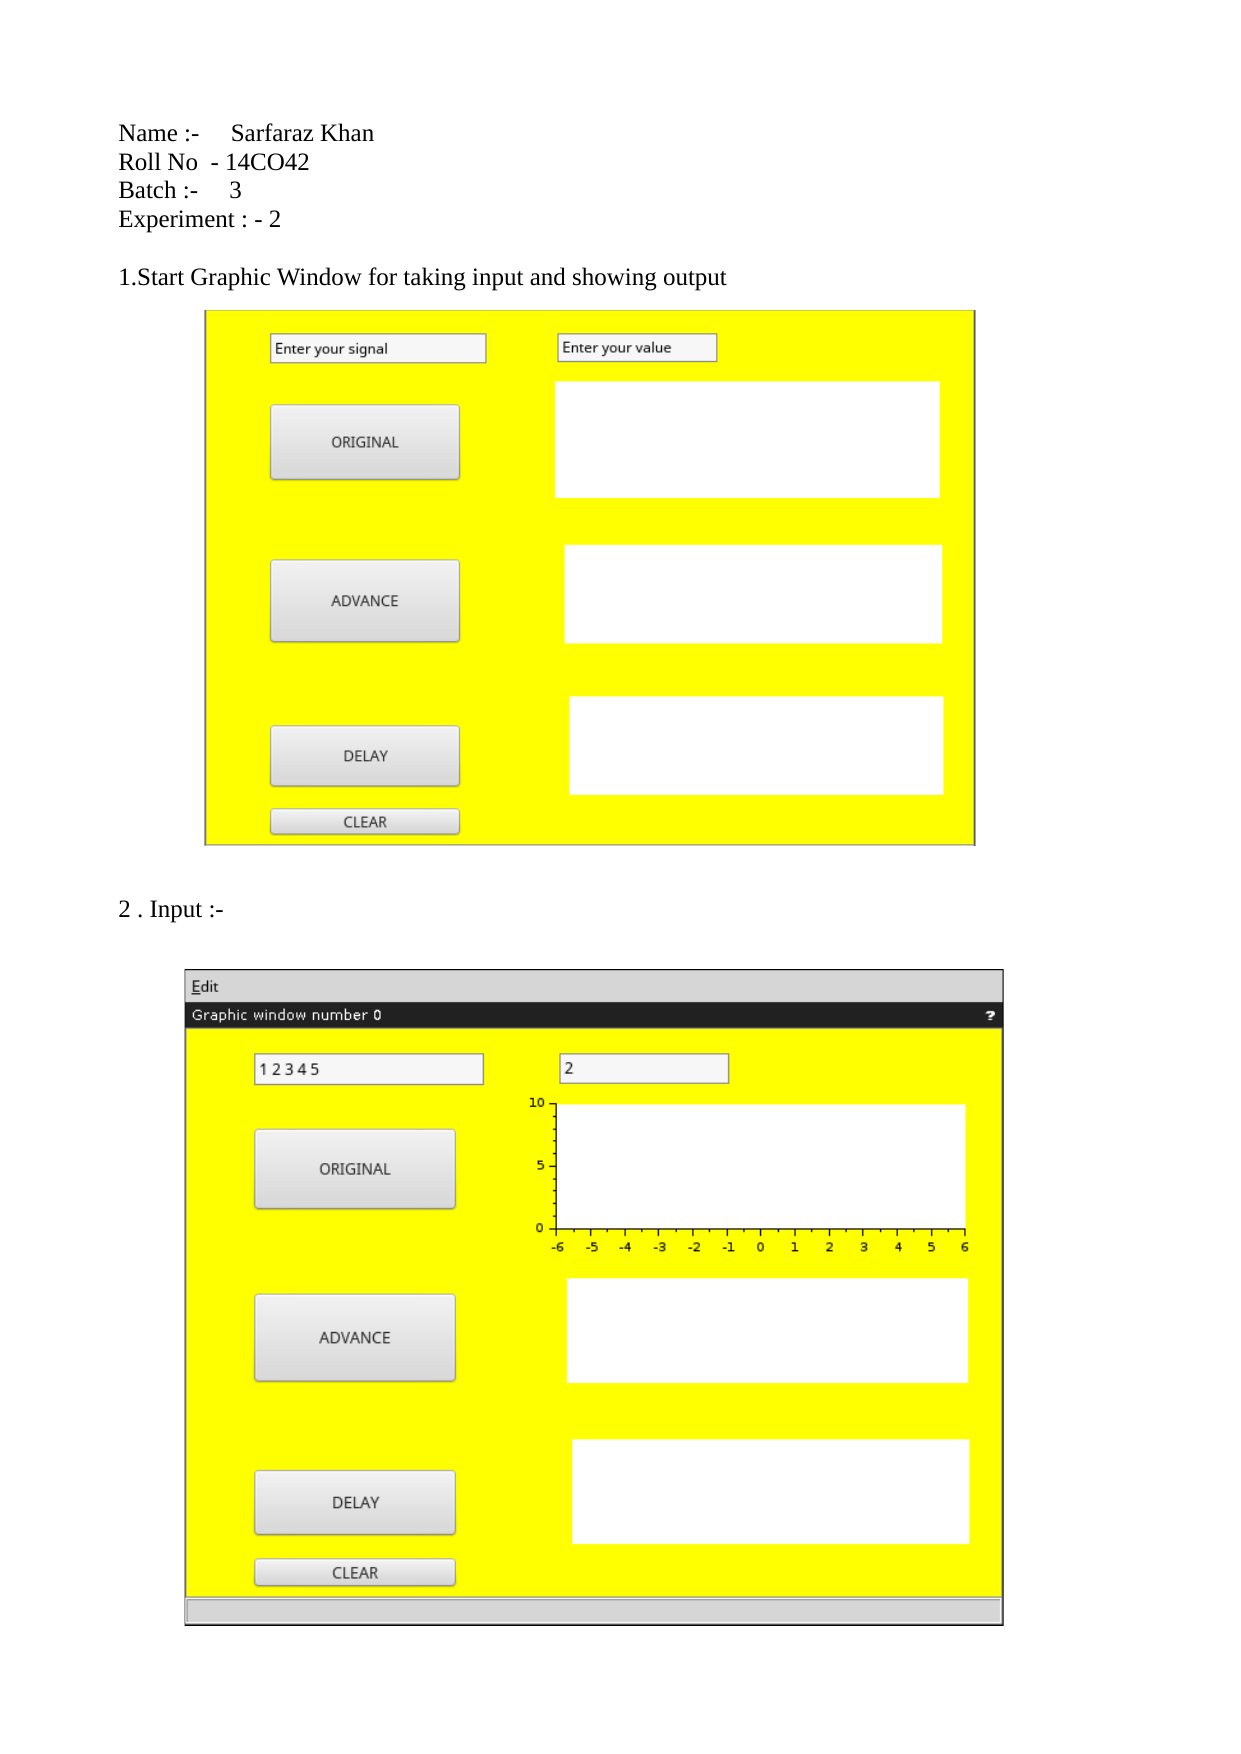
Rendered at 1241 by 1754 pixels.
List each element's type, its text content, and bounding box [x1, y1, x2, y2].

text 2 . Input :- [118, 894, 1122, 923]
picture [184, 969, 1004, 1626]
text Batch :- 3 [118, 176, 1122, 204]
text 1.Start Graphic Window for taking input and showing output [118, 262, 1122, 291]
text Experiment : - 2 [118, 204, 1122, 233]
text Name :- Sarfaraz Khan [118, 118, 1122, 147]
text Roll No - 14CO42 [118, 147, 1122, 176]
picture [204, 310, 976, 846]
